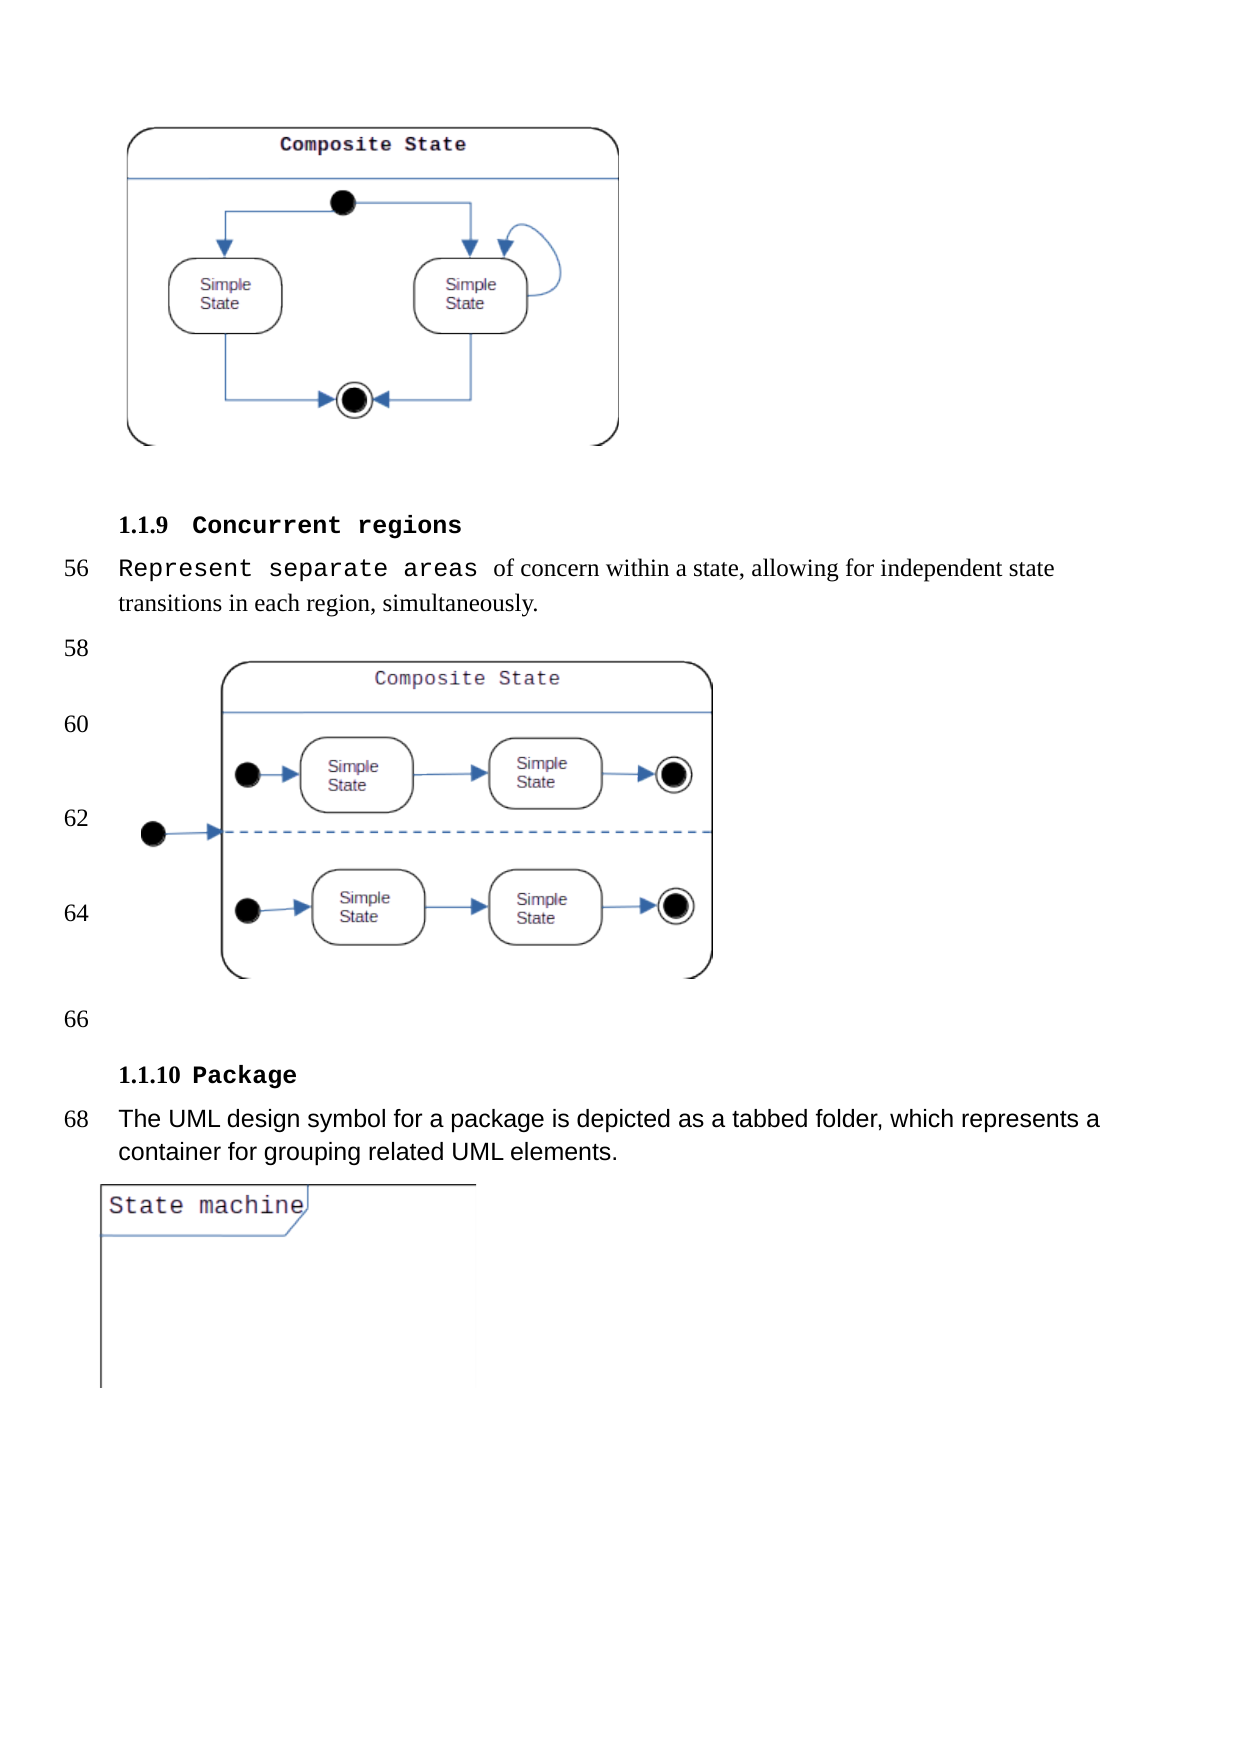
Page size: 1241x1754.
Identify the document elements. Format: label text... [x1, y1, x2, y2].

text The UML design symbol for a package is depicted as a tabbed folder, which represents a container for grouping related UML elements. [118, 1104, 1122, 1165]
text Represent separate areas of concern within a state, allowing for independent state transitions in each region, simultaneously. [118, 553, 1122, 617]
picture [141, 660, 713, 979]
picture [126, 126, 619, 446]
subtitle Package [118, 1060, 1122, 1091]
picture [94, 1184, 477, 1388]
subtitle Concurrent regions [118, 510, 1122, 541]
